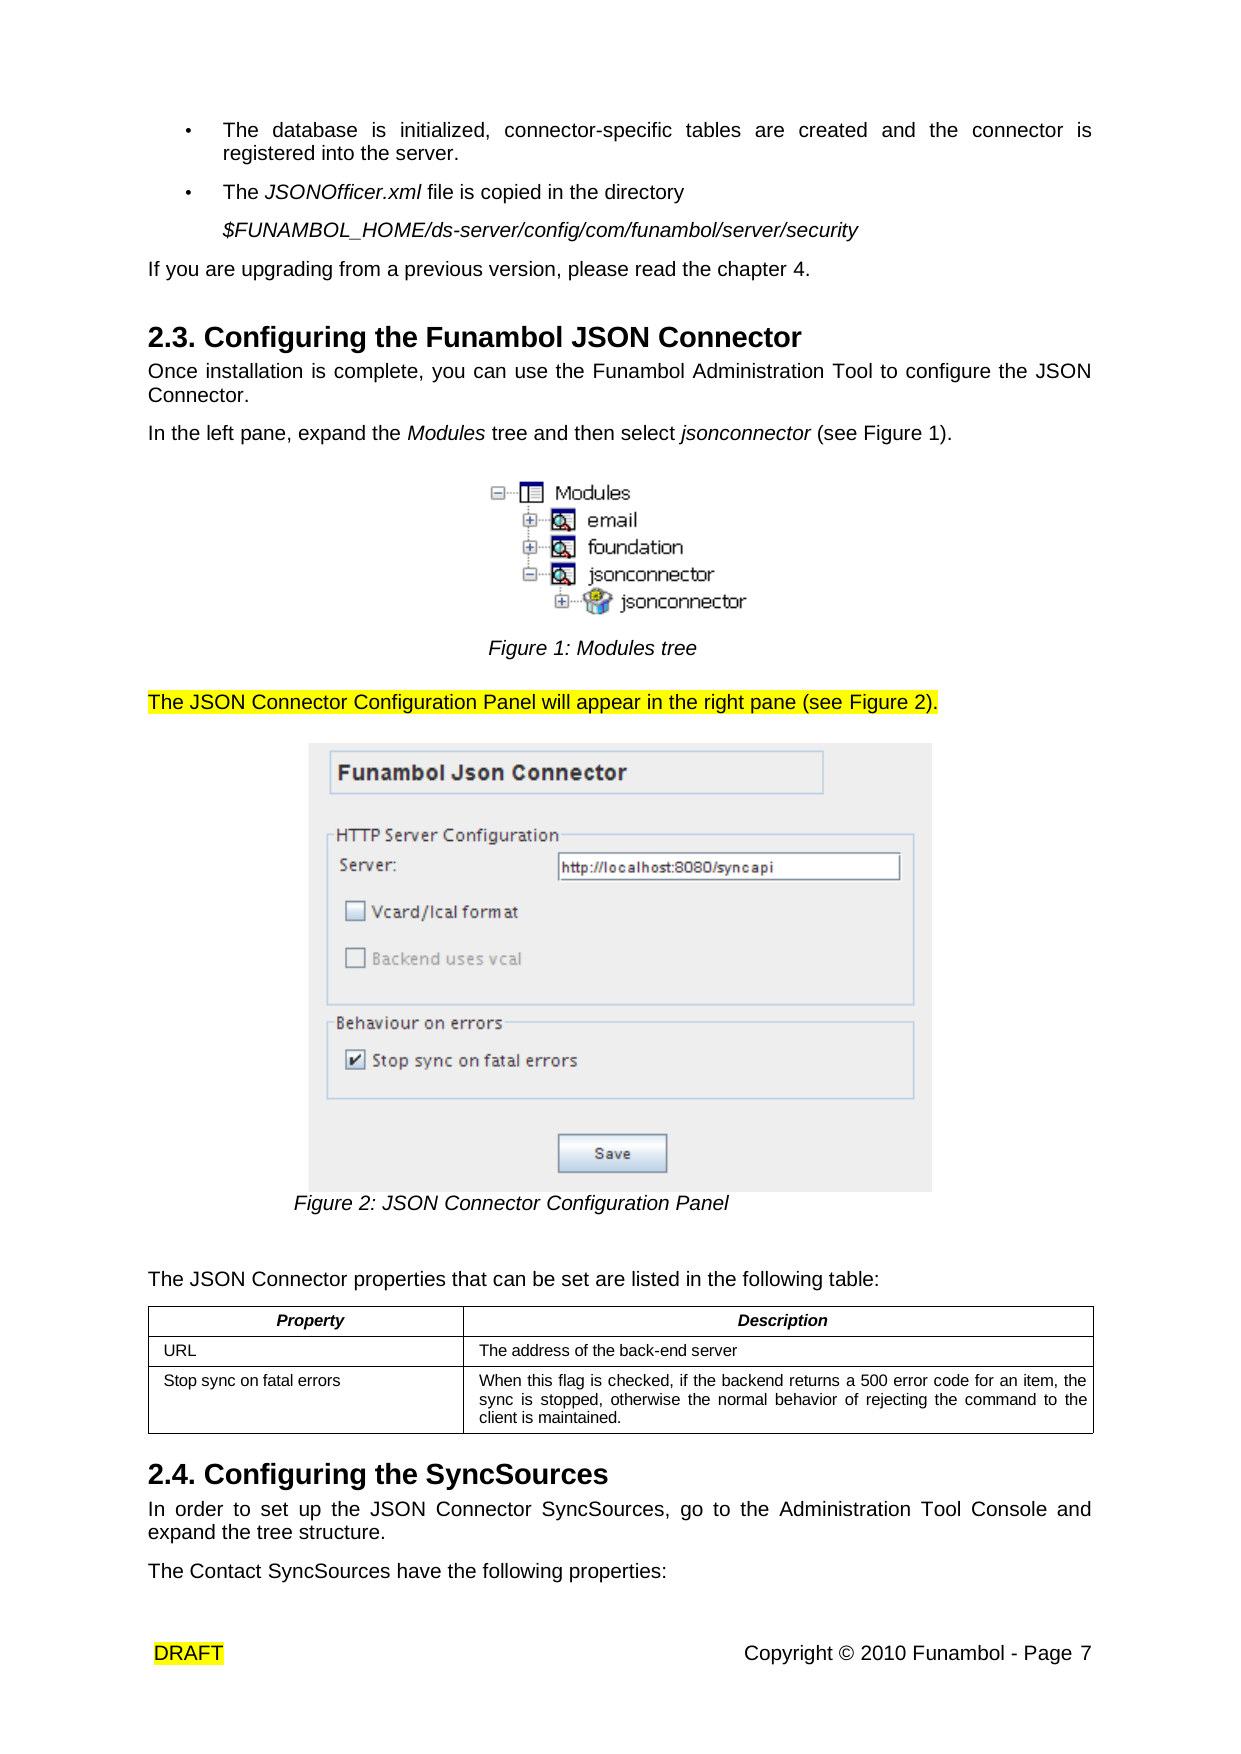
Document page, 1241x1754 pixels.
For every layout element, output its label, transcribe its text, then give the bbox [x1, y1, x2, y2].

text In order to set up the JSON Connector SyncSources, go to the Administration Tool Console and expand the tree structure. [148, 1497, 1093, 1544]
picture [488, 479, 753, 622]
table_cell URL [149, 1337, 463, 1366]
text Once installation is complete, you can use the Funambol Administration Tool to configure the JSON Connector. [148, 359, 1093, 407]
text Figure 1: Modules tree [488, 622, 752, 660]
table_cell Stop sync on fatal errors [149, 1367, 463, 1433]
subtitle Configuring the SyncSources [148, 1458, 1093, 1491]
text The JSON Connector properties that can be set are listed in the following table: [148, 729, 1093, 1291]
table_header Property [149, 1307, 463, 1336]
text Figure 2: JSON Connector Configuration Panel [294, 756, 946, 1215]
text If you are upgrading from a previous version, please read the chapter 4. [148, 257, 1093, 281]
table_cell When this flag is checked, if the backend returns a 500 error code for an item, the sync is stopped, otherwise the normal behavior of rejecting the command to the client is maintained. [464, 1367, 1093, 1433]
subtitle Configuring the Funambol JSON Connector [148, 321, 1093, 353]
list $FUNAMBOL_HOME/ds-server/config/com/funambol/server/security [185, 219, 1093, 242]
list The JSONOfficer.xml file is copied in the directory [185, 180, 1093, 204]
text The JSON Connector Configuration Panel will appear in the right pane (see Figure 2). [148, 460, 1093, 714]
text In the left pane, expand the Modules tree and then select jsonconnector (see Figure 1). [148, 422, 1093, 445]
text The Contact SyncSources have the following properties: [148, 1559, 1093, 1583]
table_cell The address of the back-end server [464, 1337, 1093, 1366]
list The database is initialized, connector-specific tables are created and the connector is registered into the server. [185, 118, 1093, 165]
table_header Description [464, 1307, 1093, 1336]
picture [308, 743, 932, 1192]
